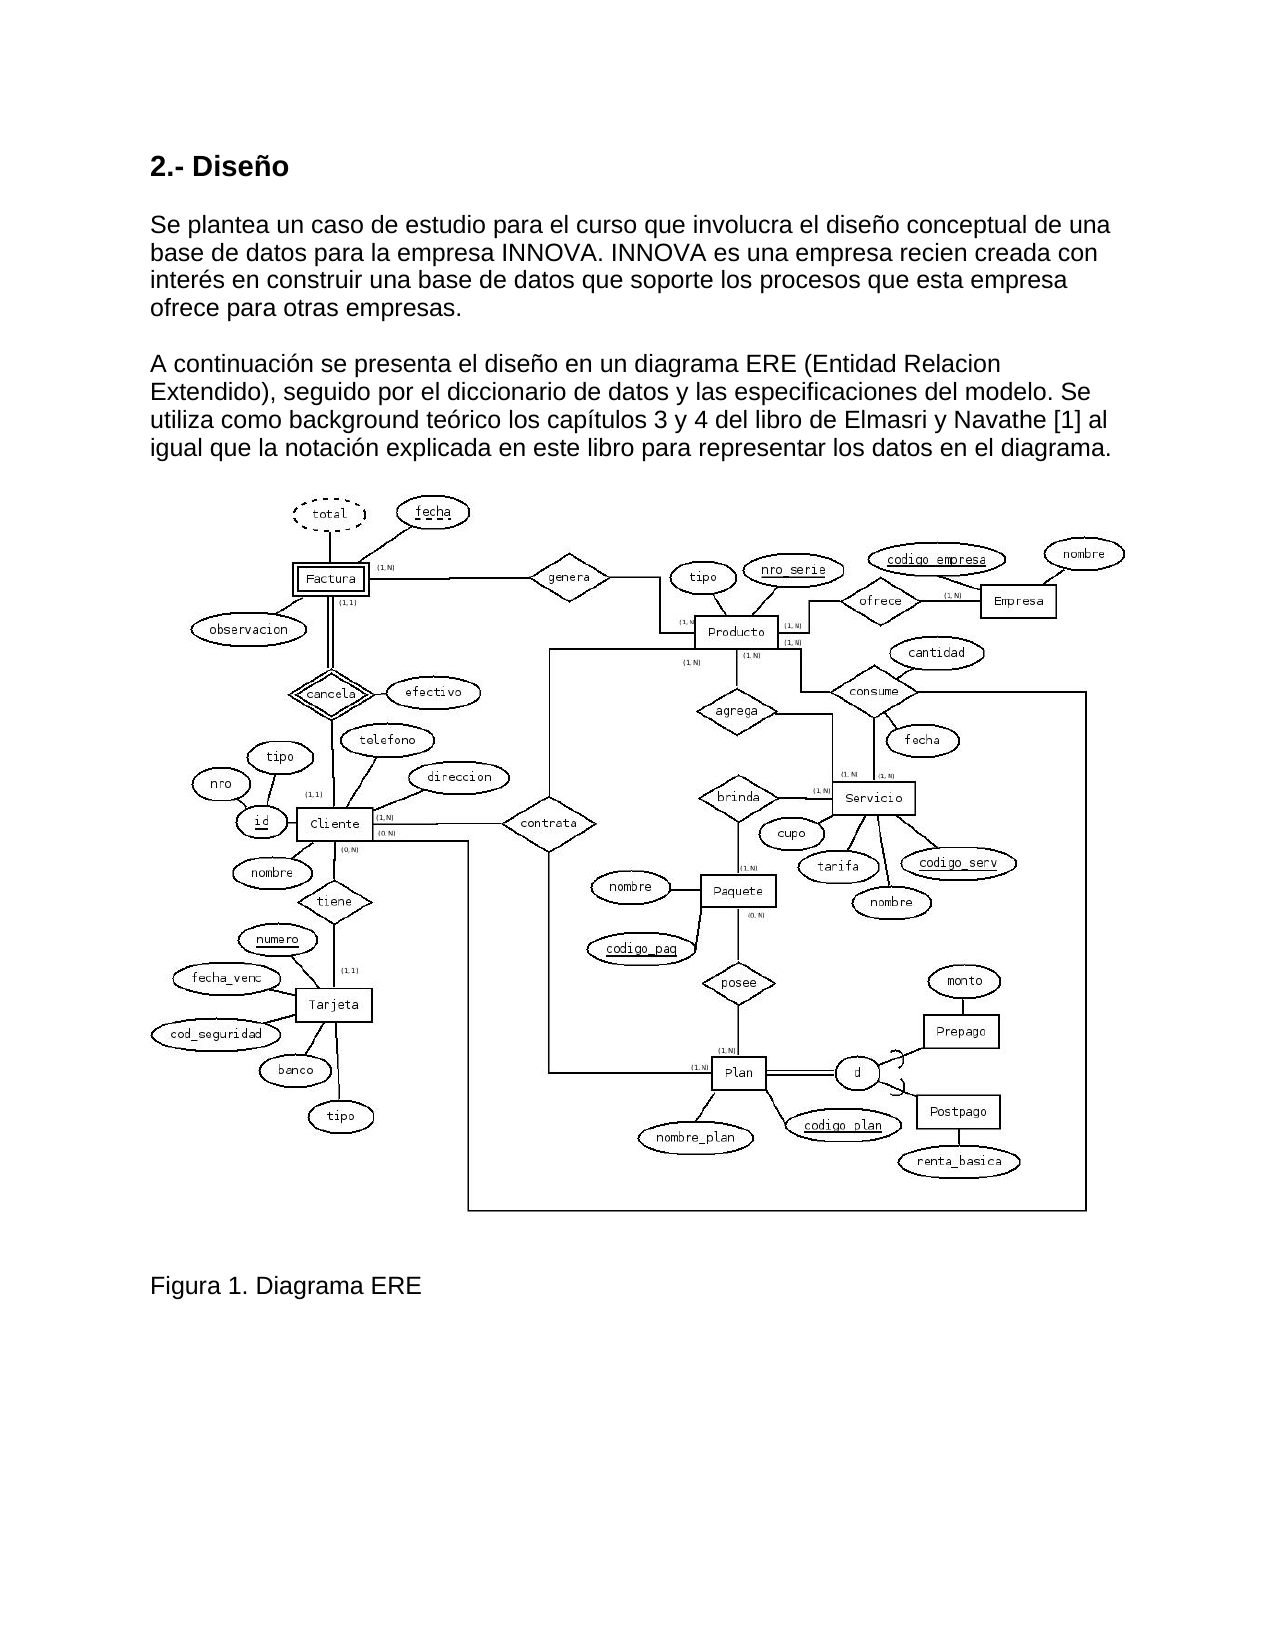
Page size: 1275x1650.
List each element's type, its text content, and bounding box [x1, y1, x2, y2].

text A continuación se presenta el diseño en un diagrama ERE (Entidad Relacion Extendido), seguido por el diccionario de datos y las especificaciones del modelo. Se utiliza como background teórico los capítulos 3 y 4 del libro de Elmasri y Navathe [1] al igual que la notación explicada en este libro para representar los datos en el diagrama. [150, 350, 1125, 462]
text 2.- Diseño [150, 150, 1125, 183]
picture [150, 494, 1125, 1212]
text Se plantea un caso de estudio para el curso que involucra el diseño conceptual de una base de datos para la empresa INNOVA. INNOVA es una empresa recien creada con interés en construir una base de datos que soporte los procesos que esta empresa ofrece para otras empresas. [150, 211, 1125, 322]
text Figura 1. Diagrama ERE [150, 1272, 1125, 1300]
